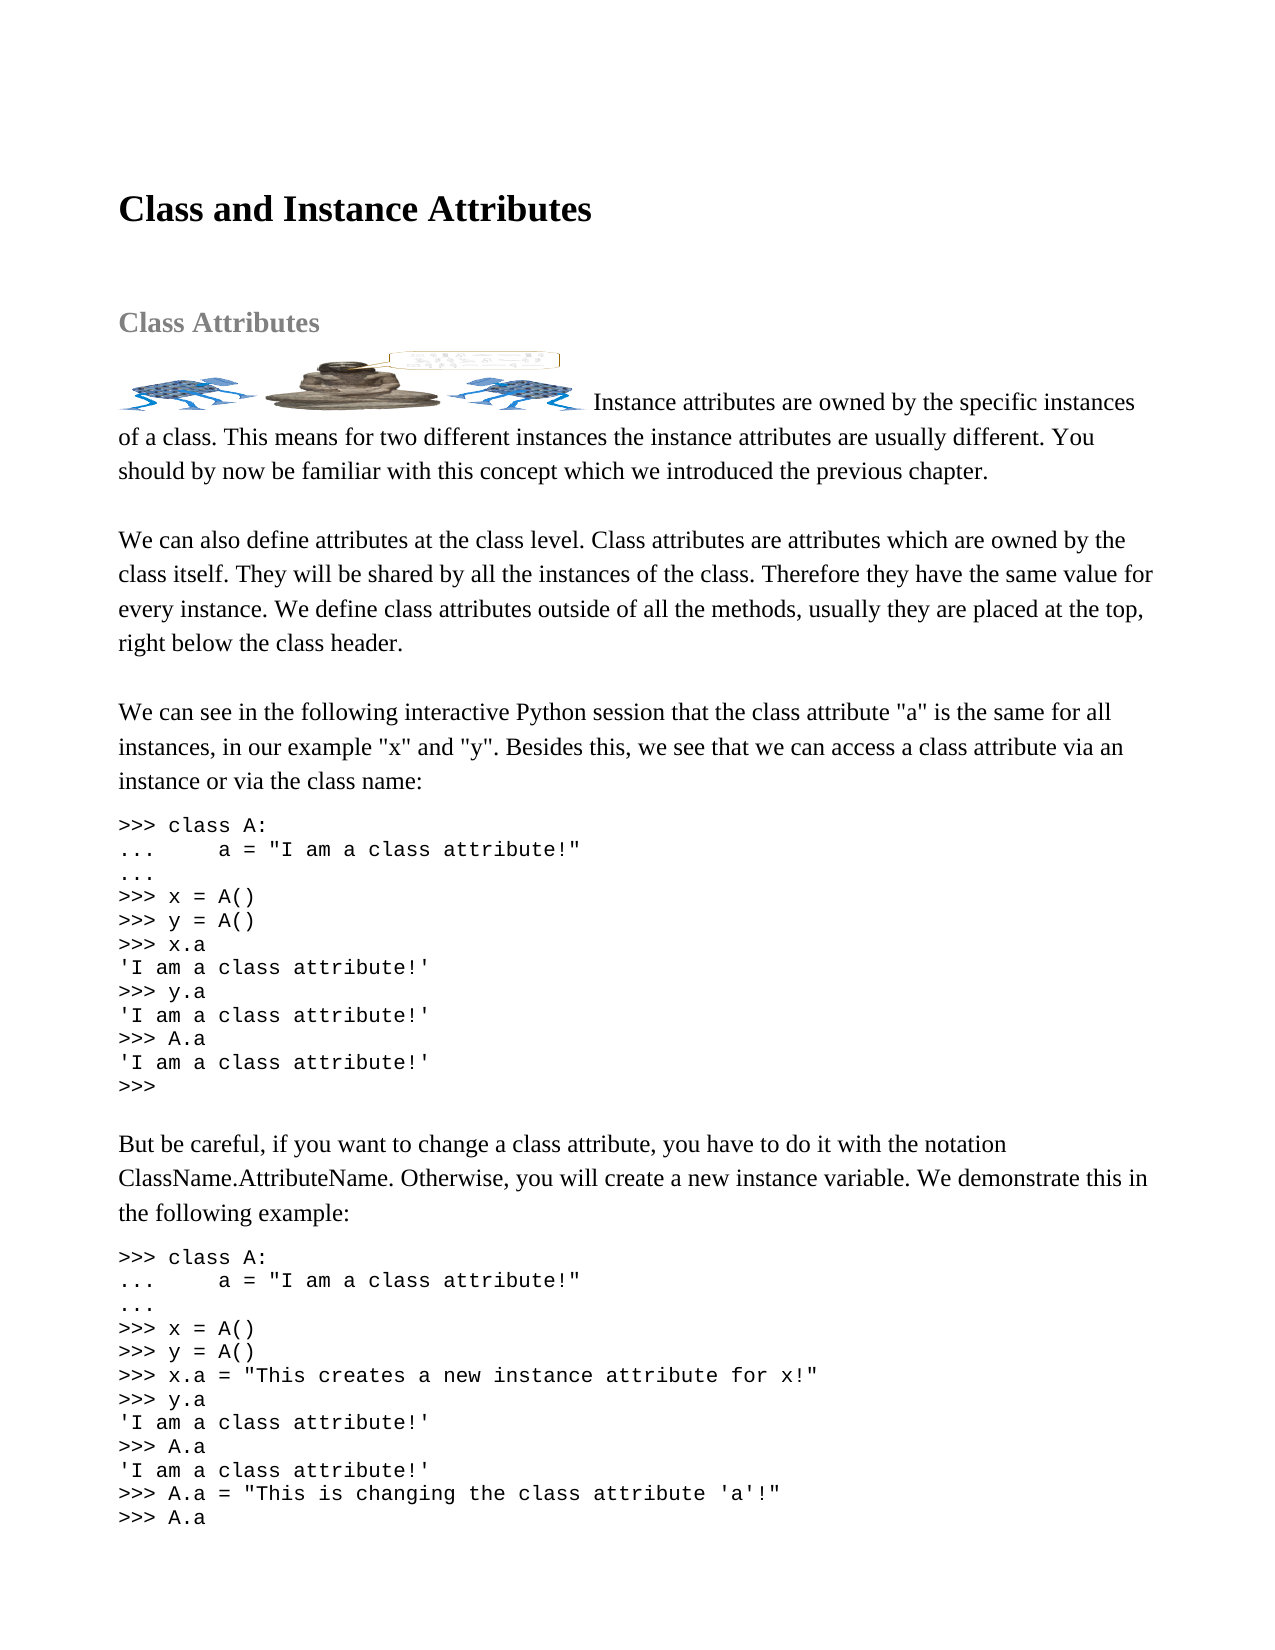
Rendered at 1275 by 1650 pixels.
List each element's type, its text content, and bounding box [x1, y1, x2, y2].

text ... a = "I am a class attribute!" [118, 839, 1157, 863]
text >>> A.a [118, 1507, 1157, 1531]
text ... a = "I am a class attribute!" [118, 1270, 1157, 1294]
text >>> y.a [118, 981, 1157, 1005]
text >>> A.a = "This is changing the class attribute 'a'!" [118, 1483, 1157, 1507]
text >>> class A: [118, 1247, 1157, 1270]
subtitle Class and Instance Attributes [118, 186, 1157, 229]
text >>> y = A() [118, 910, 1157, 934]
text 'I am a class attribute!' [118, 1005, 1157, 1028]
text >>> class A: [118, 816, 1157, 839]
text >>> [118, 1076, 1157, 1099]
text >>> x.a = "This creates a new instance attribute for x!" [118, 1365, 1157, 1389]
text >>> x.a [118, 934, 1157, 957]
text >>> y.a [118, 1389, 1157, 1412]
text ... [118, 863, 1157, 886]
text 'I am a class attribute!' [118, 957, 1157, 981]
text >>> x = A() [118, 1318, 1157, 1341]
text ... [118, 1294, 1157, 1318]
text But be careful, if you want to change a class attribute, you have to do it with the notation ClassName.AttributeName. Otherwise, you will create a new instance variable. We demonstrate this in the following example: [118, 1129, 1157, 1226]
picture [118, 351, 587, 411]
text >>> A.a [118, 1028, 1157, 1052]
subtitle Class Attributes [118, 306, 1157, 339]
text 'I am a class attribute!' [118, 1052, 1157, 1076]
text 'I am a class attribute!' [118, 1412, 1157, 1436]
text >>> x = A() [118, 886, 1157, 910]
text Instance attributes are owned by the specific instances of a class. This means for two different instances the instance attributes are usually different. You should by now be familiar with this concept which we introduced the previous chapter. We can also define attributes at the class level. Class attributes are attributes which are owned by the class itself. They will be shared by all the instances of the class. Therefore they have the same value for every instance. We define class attributes outside of all the methods, usually they are placed at the top, right below the class header. We can see in the following interactive Python session that the class attribute "a" is the same for all instances, in our example "x" and "y". Besides this, we see that we can access a class attribute via an instance or via the class name: [118, 352, 1157, 795]
text >>> y = A() [118, 1341, 1157, 1365]
text >>> A.a [118, 1436, 1157, 1459]
text 'I am a class attribute!' [118, 1459, 1157, 1483]
